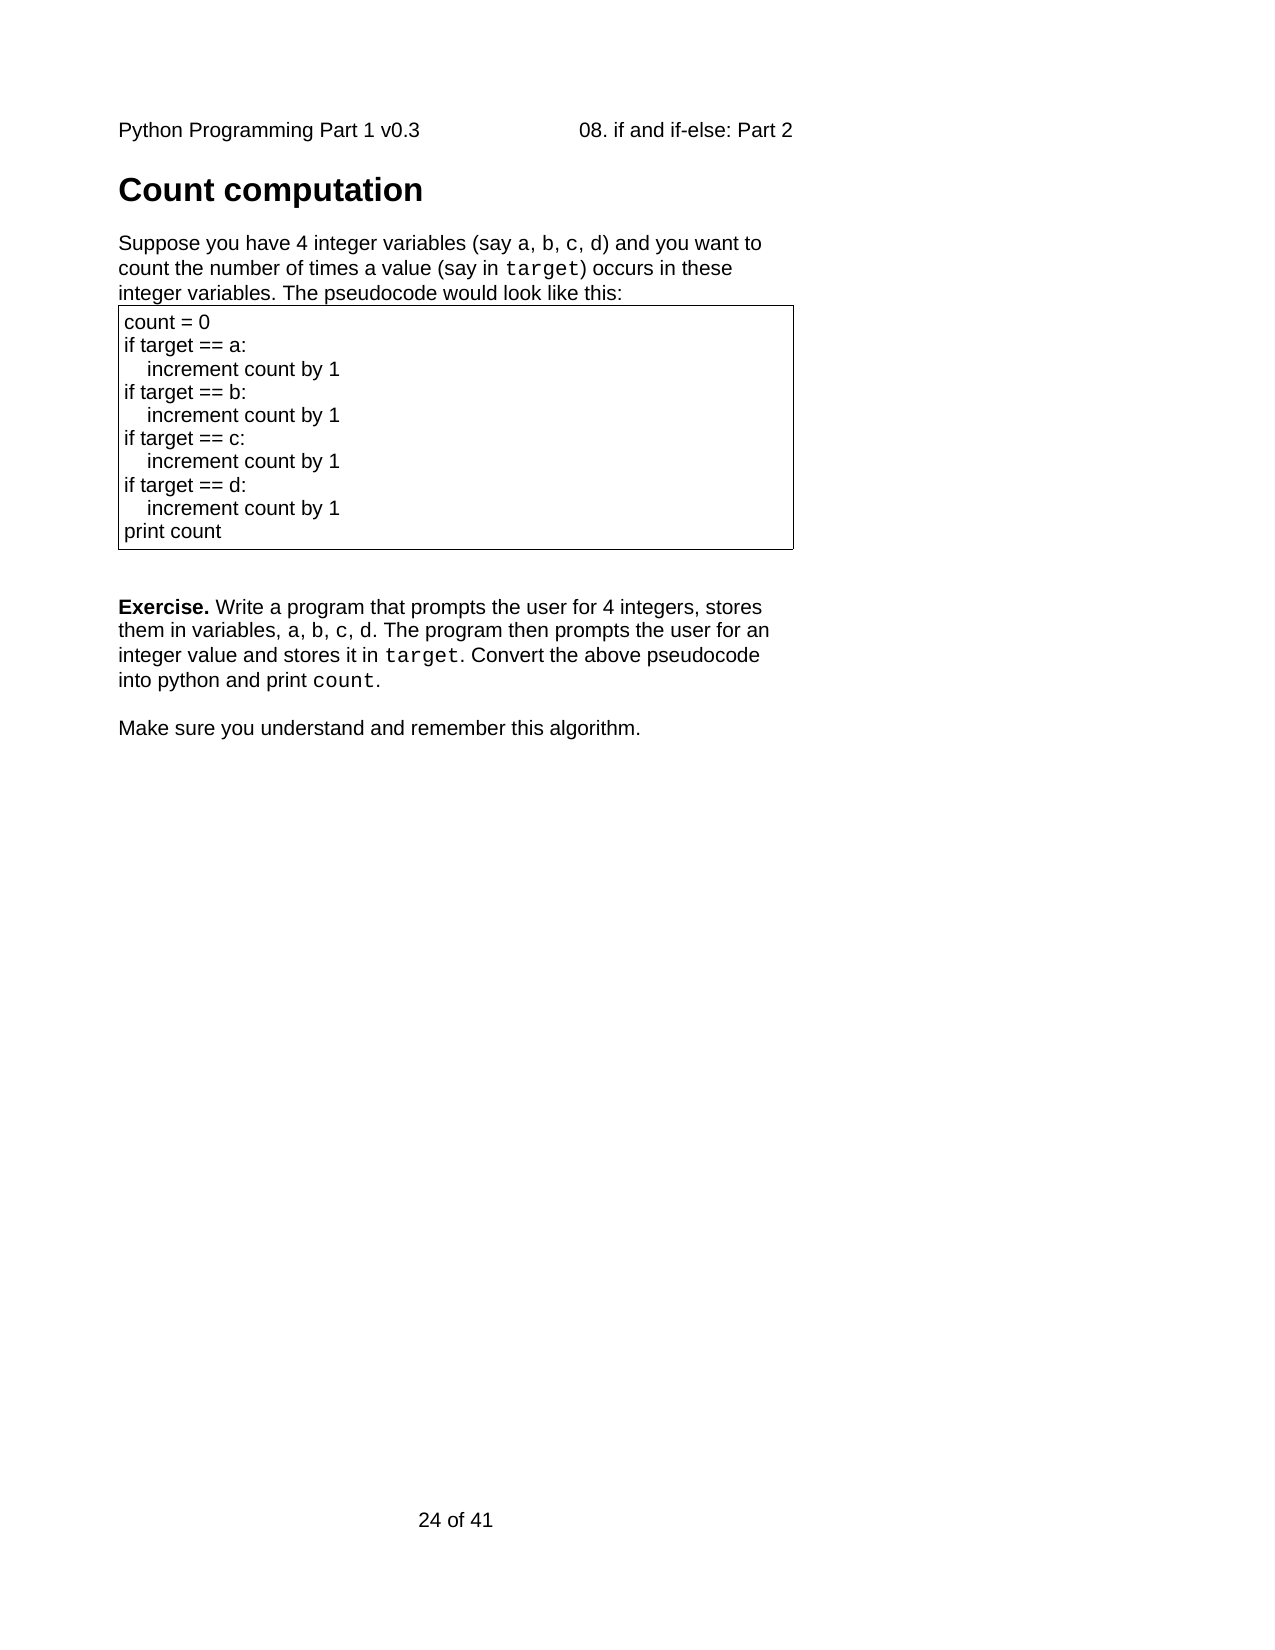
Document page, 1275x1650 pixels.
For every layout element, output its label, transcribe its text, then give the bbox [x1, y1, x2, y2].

text Make sure you understand and remember this algorithm. [118, 717, 793, 740]
text Count computation [118, 171, 793, 208]
text Exercise. Write a program that prompts the user for 4 integers, stores them in variables, a, b, c, d. The program then prompts the user for an integer value and stores it in target. Convert the above pseudocode into python and print count. [118, 595, 793, 694]
table_header count = 0 if target == a: increment count by 1 if target == b: increment count by 1 if target == c: increment count by 1 if target == d: increment count by 1 print count [119, 306, 793, 549]
text Suppose you have 4 integer variables (say a, b, c, d) and you want to count the number of times a value (say in target) occurs in these integer variables. The pseudocode would look like this: [118, 231, 793, 305]
